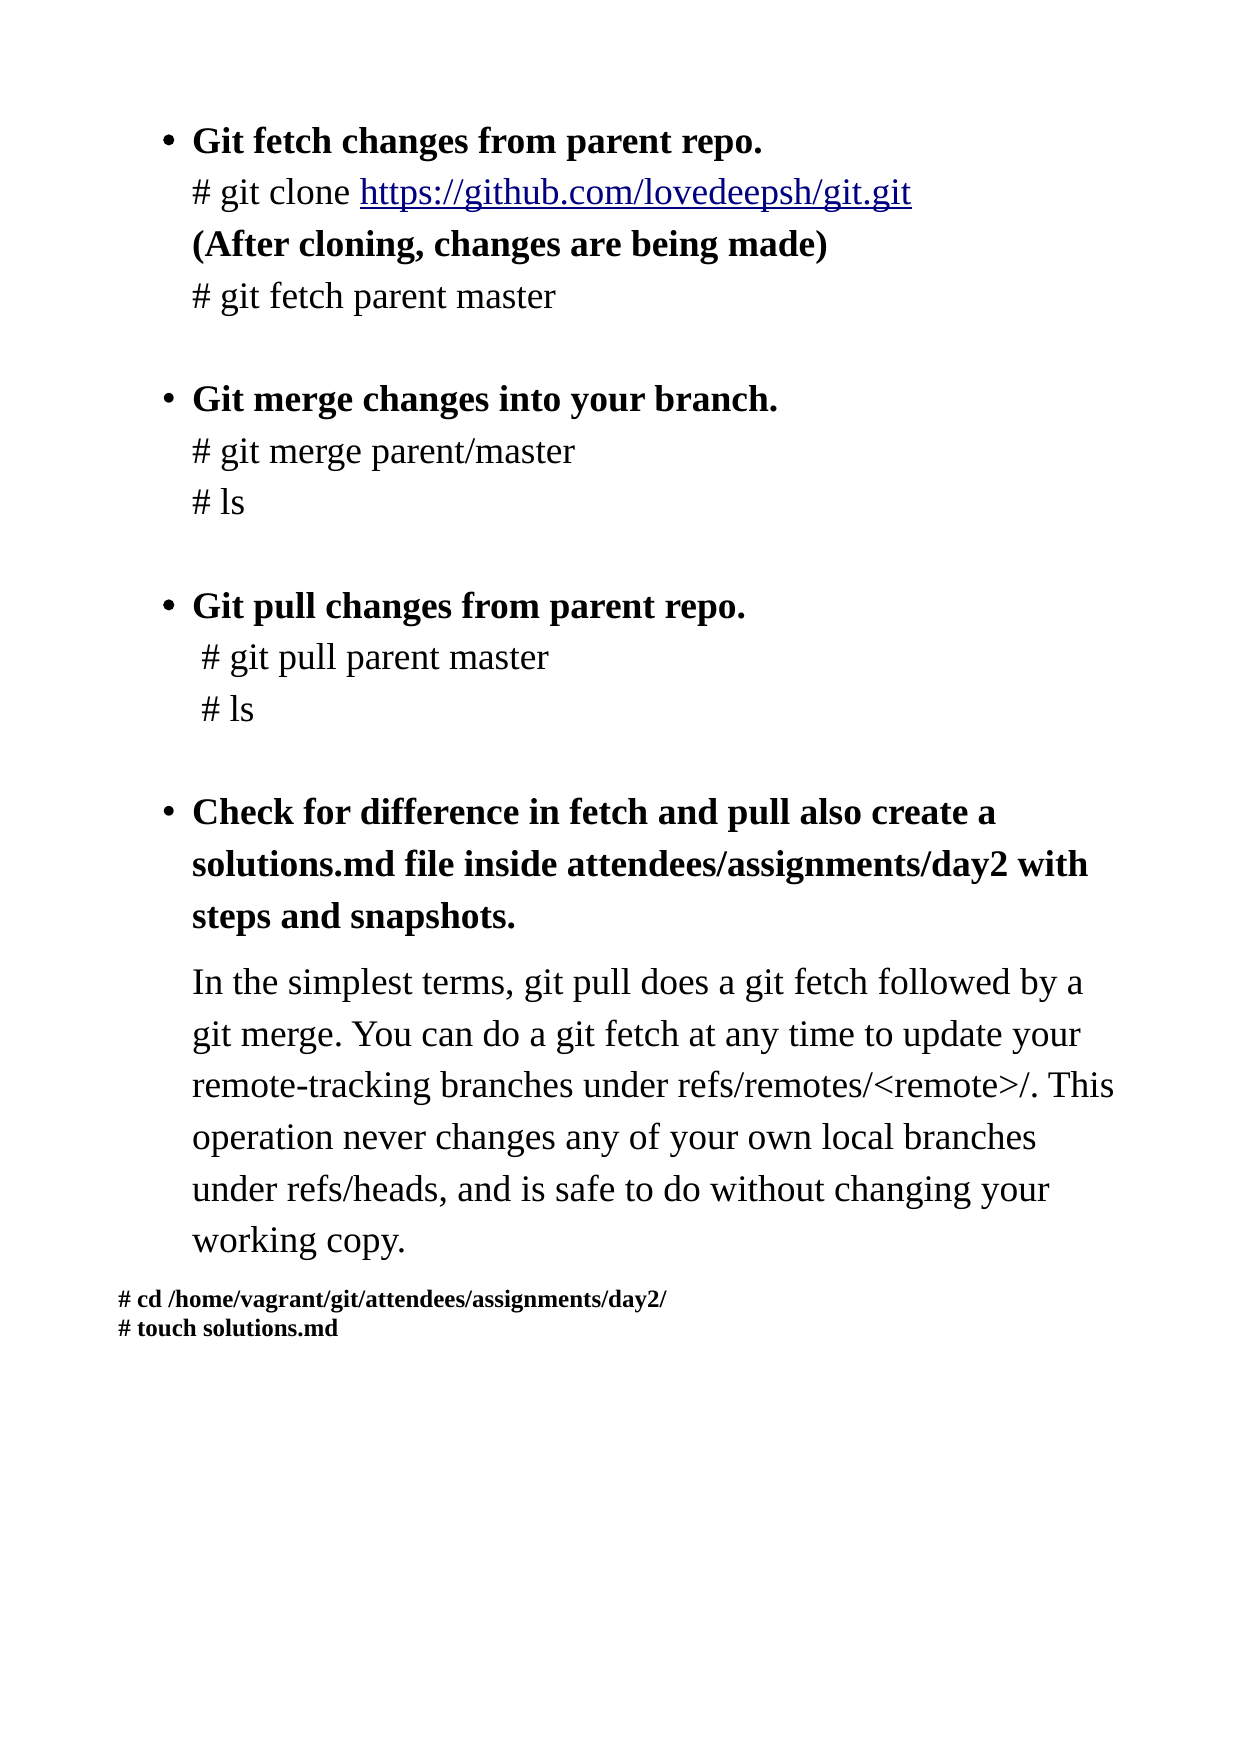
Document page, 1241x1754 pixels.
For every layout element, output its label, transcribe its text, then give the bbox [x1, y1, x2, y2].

list Git merge changes into your branch. [162, 376, 1122, 419]
text # cd /home/vagrant/git/attendees/assignments/day2/ [118, 1284, 1122, 1313]
list # git merge parent/master [162, 428, 1122, 471]
list Git fetch changes from parent repo. [162, 118, 1122, 161]
list # git fetch parent master [162, 273, 1122, 316]
list In the simplest terms, git pull does a git fetch followed by a git merge. You can do a git fetch at any time to update your remote-tracking branches under refs/remotes/<remote>/. This operation never changes any of your own local branches under refs/heads, and is safe to do without changing your working copy. [162, 959, 1122, 1261]
list # git clone https://github.com/lovedeepsh/git.git [162, 170, 1122, 213]
list # git pull parent master [162, 635, 1122, 678]
text # touch solutions.md [118, 1313, 1122, 1341]
list Git pull changes from parent repo. [162, 583, 1122, 626]
list (After cloning, changes are being made) [162, 221, 1122, 264]
list # ls [162, 480, 1122, 523]
list # ls [162, 686, 1122, 729]
list Check for difference in fetch and pull also create a solutions.md file inside attendees/assignments/day2 with steps and snapshots. [162, 790, 1122, 936]
